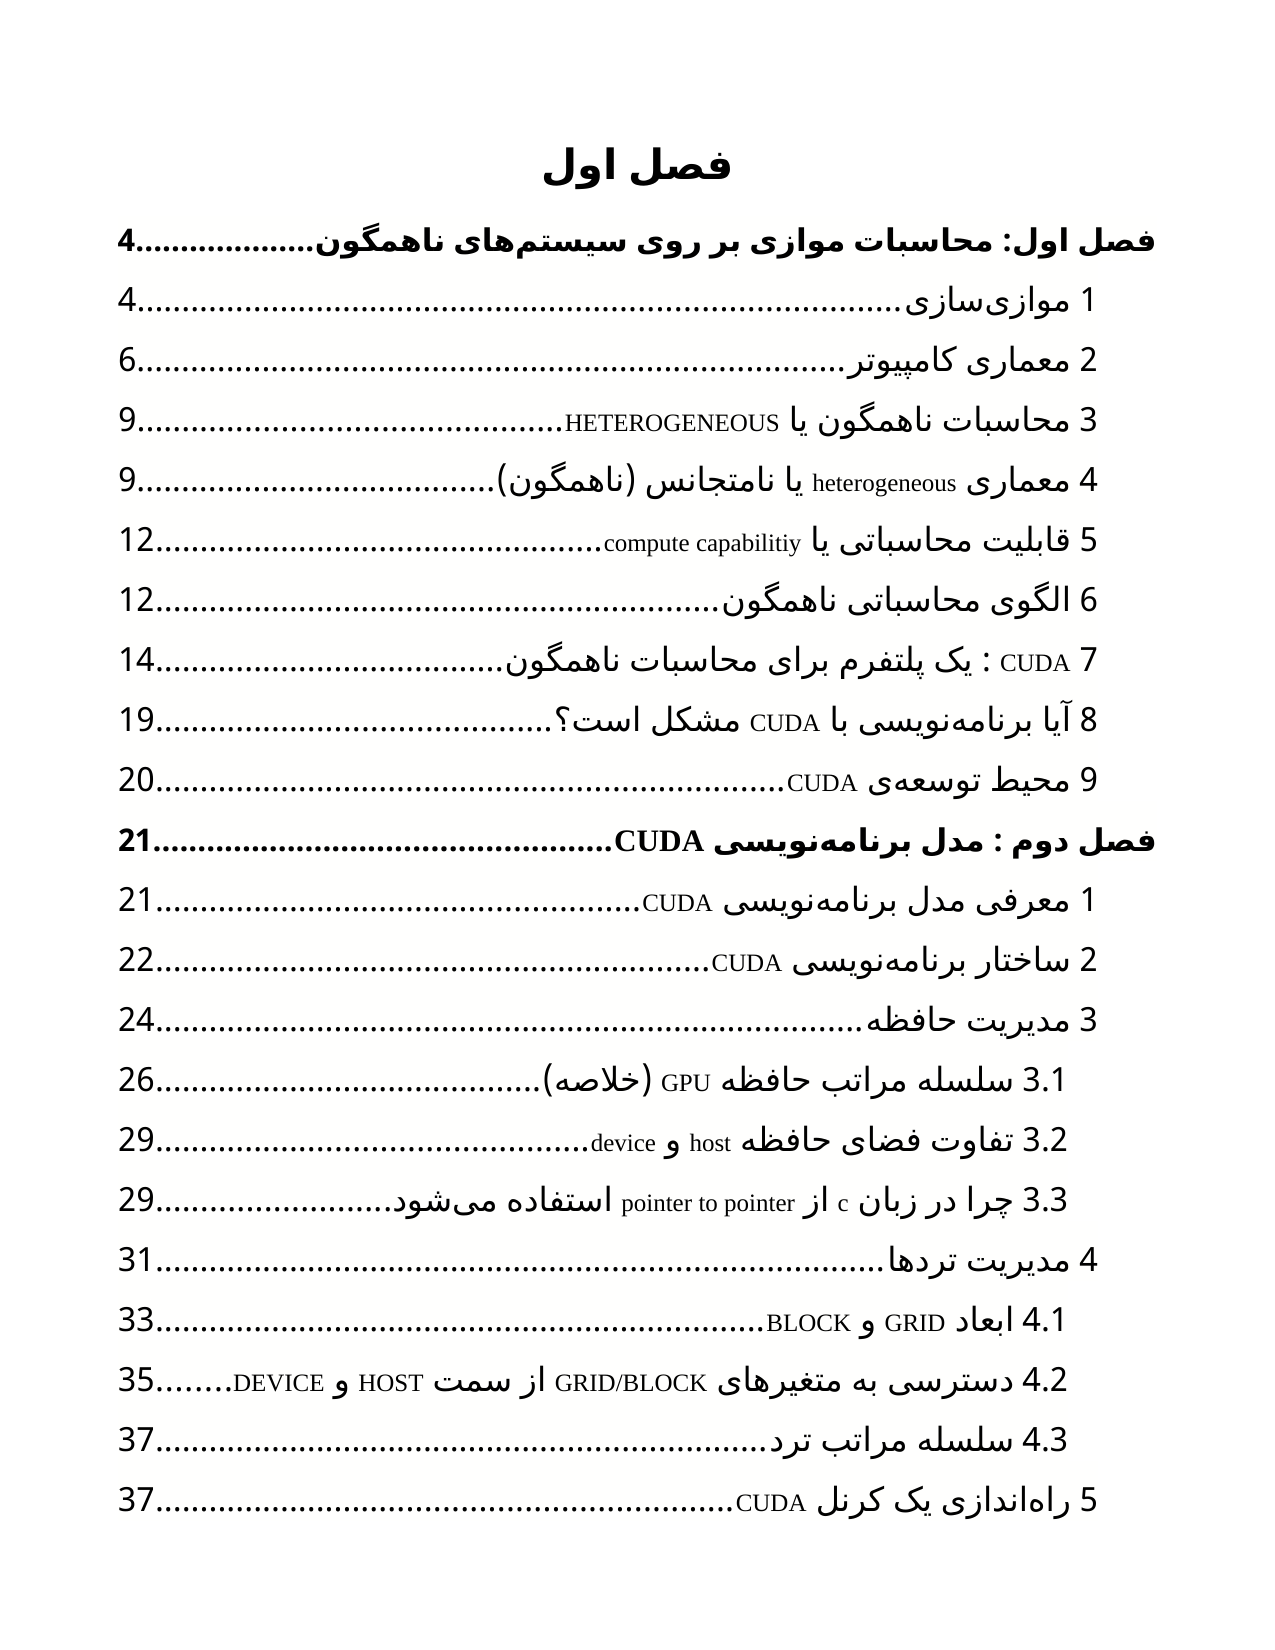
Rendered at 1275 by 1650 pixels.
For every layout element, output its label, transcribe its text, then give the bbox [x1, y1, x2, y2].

text 4.2 دسترسی به متغیرهای GRID/BLOCK از سمت HOST و DEVICE 35 [118, 1356, 1068, 1401]
text 7 CUDA : یک پلتفرم برای محاسبات ناهمگون 14 [118, 636, 1098, 681]
text 4 مدیریت ترد‌ها 31 [118, 1236, 1098, 1281]
text 4.1 ابعاد GRID و BLOCK 33 [118, 1296, 1068, 1341]
text 3.2 تفاوت فضای حافظه host و device 29 [118, 1116, 1068, 1161]
text 5 قابلیت محاسباتی یا compute capabilitiy 12 [118, 516, 1098, 561]
text 8 آیا برنامه‌نویسی با CUDA مشکل است؟ 19 [118, 696, 1098, 741]
text 3 محاسبات ناهمگون یا HETEROGENEOUS 9 [118, 396, 1098, 441]
text 4 معماری heterogeneous یا نامتجانس (ناهمگون) 9 [118, 456, 1098, 501]
text 3 مدیریت حافظه 24 [118, 996, 1098, 1041]
text فصل دوم : مدل برنامه‌نویسی CUDA 21 [118, 816, 1157, 861]
text 2 معماری کامپیوتر 6 [118, 336, 1098, 381]
text 6 الگوی محاسباتی ناهمگون 12 [118, 576, 1098, 621]
text فصل اول: محاسبات موازی بر روی سیستم‌های ناهمگون 4 [118, 216, 1157, 261]
subtitle فصل اول [118, 143, 1157, 188]
text 9 محیط توسعه‌ی CUDA 20 [118, 756, 1098, 801]
text 3.1 سلسله مراتب حافظه GPU (خلاصه) 26 [118, 1056, 1068, 1101]
text 3.3 چرا در زبان c از pointer to pointer استفاده می‌شود. 29 [118, 1176, 1068, 1221]
text 5 راه‌اندازی یک کرنل CUDA 37 [118, 1476, 1098, 1521]
text 1 موازی‌سازی 4 [118, 276, 1098, 321]
text 1 معرفی مدل برنامه‌نویسی CUDA 21 [118, 876, 1098, 921]
text 2 ساختار برنامه‌نویسی CUDA 22 [118, 936, 1098, 981]
text 4.3 سلسله مراتب ترد 37 [118, 1416, 1068, 1461]
